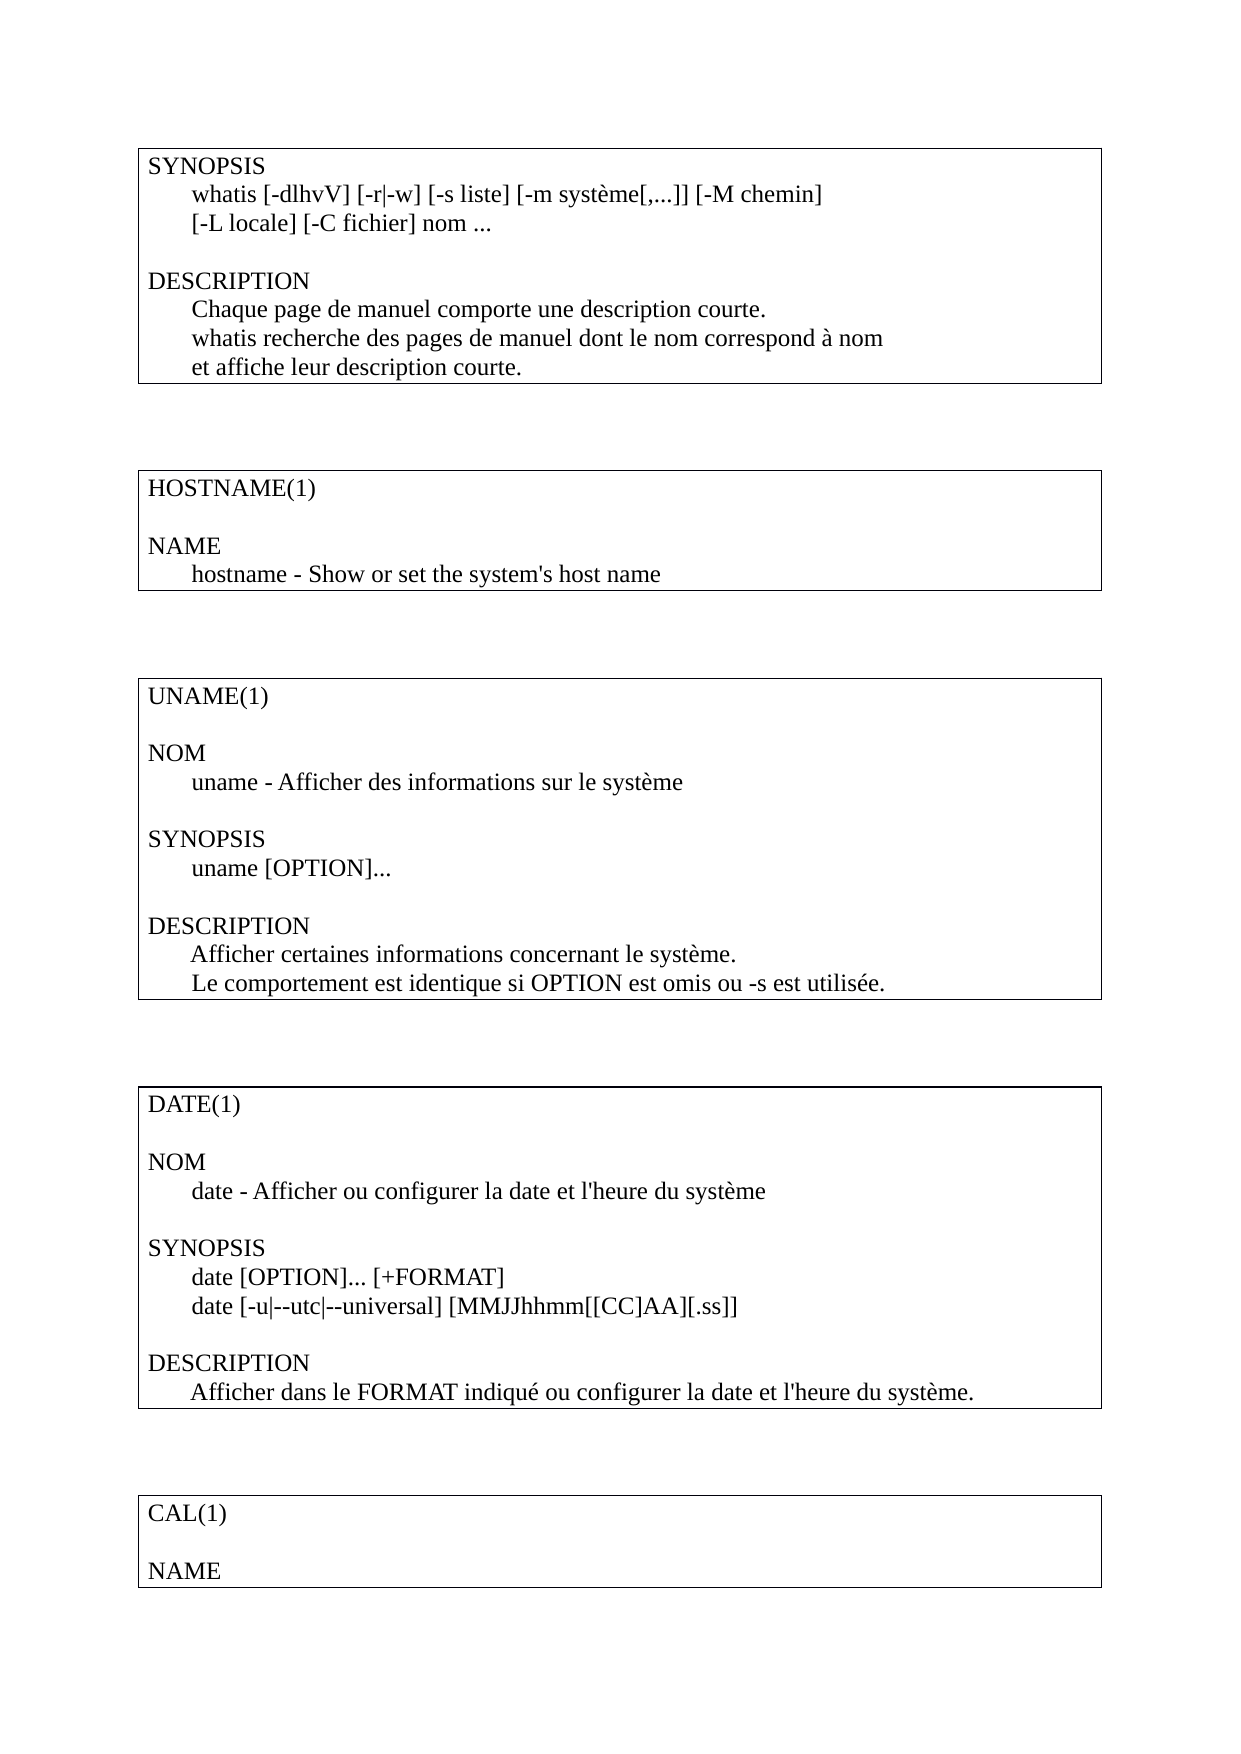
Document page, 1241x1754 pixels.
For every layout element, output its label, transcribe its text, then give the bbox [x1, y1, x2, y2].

text whatis recherche des pages de manuel dont le nom correspond à nom [148, 323, 1093, 349]
text uname [OPTION]... [148, 853, 1093, 882]
text hostname - Show or set the system's host name [139, 556, 1101, 590]
text date [-u|--utc|--universal] [MMJJhhmm[[CC]AA][.ss]] [148, 1291, 1093, 1319]
text Afficher dans le FORMAT indiqué ou configurer la date et l'heure du système. [139, 1374, 1101, 1408]
text date - Afficher ou configurer la date et l'heure du système [148, 1176, 1093, 1204]
text DESCRIPTION [148, 1348, 1093, 1374]
text NOM [148, 1147, 1093, 1176]
text NOM [148, 738, 1093, 767]
text Chaque page de manuel comporte une description courte. [148, 294, 1093, 323]
text [-L locale] [-C fichier] nom ... [148, 208, 1093, 237]
text Le comportement est identique si OPTION est omis ou -s est utilisée. [139, 965, 1101, 999]
text HOSTNAME(1) [139, 471, 1101, 502]
text CAL(1) [139, 1496, 1101, 1527]
text Afficher certaines informations concernant le système. [148, 939, 1093, 965]
text et affiche leur description courte. [139, 349, 1101, 383]
text uname - Afficher des informations sur le système [148, 767, 1093, 796]
text UNAME(1) [139, 679, 1101, 709]
text DESCRIPTION [148, 911, 1093, 939]
text whatis [-dlhvV] [-r|-w] [-s liste] [-m système[,...]] [-M chemin] [148, 179, 1093, 208]
text DESCRIPTION [148, 266, 1093, 294]
text NAME [148, 531, 1093, 556]
text SYNOPSIS [139, 149, 1101, 179]
text SYNOPSIS [148, 824, 1093, 853]
text NAME [139, 1553, 1101, 1587]
text date [OPTION]... [+FORMAT] [148, 1262, 1093, 1291]
text SYNOPSIS [148, 1233, 1093, 1262]
text DATE(1) [139, 1088, 1101, 1118]
